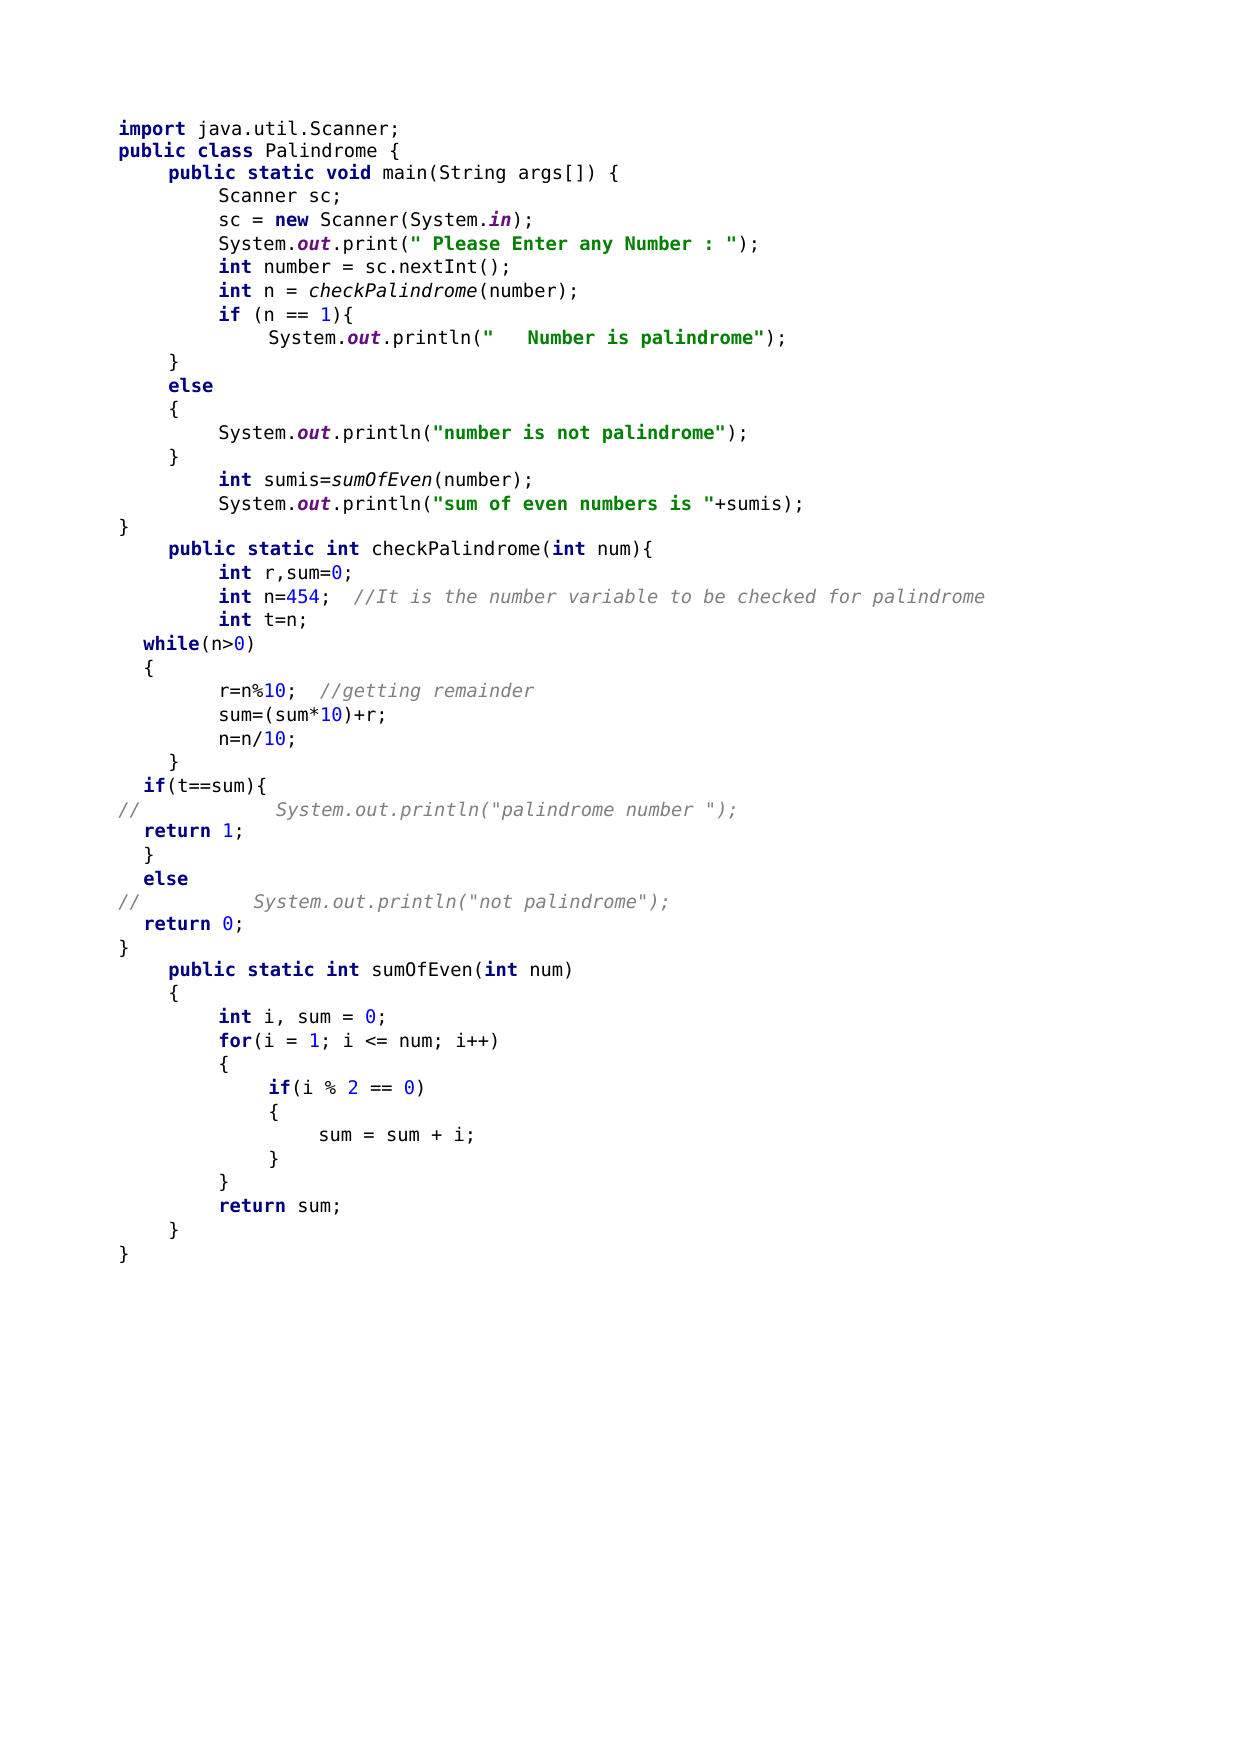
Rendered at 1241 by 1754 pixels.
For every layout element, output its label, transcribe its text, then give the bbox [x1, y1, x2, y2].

text if (n == 1){ [118, 304, 1122, 327]
text } [118, 351, 1122, 375]
text public static int checkPalindrome(int num){ [118, 538, 1122, 562]
text } [118, 1219, 1122, 1242]
text if(i % 2 == 0) [118, 1077, 1122, 1101]
text System.out.print(" Please Enter any Number : "); [118, 233, 1122, 256]
text { [118, 1053, 1122, 1077]
text else [118, 375, 1122, 398]
text { [118, 1101, 1122, 1124]
text System.out.println(" Number is palindrome"); [118, 327, 1122, 351]
text while(n>0) [118, 633, 1122, 657]
text int r,sum=0; [118, 562, 1122, 586]
text } [118, 446, 1122, 469]
text System.out.println("sum of even numbers is "+sumis); [118, 493, 1122, 517]
text { [118, 398, 1122, 422]
text // System.out.println("not palindrome"); [118, 891, 1122, 913]
text } [118, 844, 1122, 868]
text sum=(sum*10)+r; [118, 704, 1122, 728]
text n=n/10; [118, 728, 1122, 751]
text if(t==sum){ [118, 775, 1122, 798]
text int sumis=sumOfEven(number); [118, 469, 1122, 493]
text { [118, 982, 1122, 1006]
text public static int sumOfEven(int num) [118, 959, 1122, 982]
text } [118, 517, 1122, 538]
text } [118, 937, 1122, 959]
text } [118, 1242, 1122, 1264]
text } [118, 1148, 1122, 1172]
text public class Palindrome { [118, 140, 1122, 162]
text import java.util.Scanner; [118, 118, 1122, 140]
text sc = new Scanner(System.in); [118, 209, 1122, 233]
text { [118, 657, 1122, 680]
text sum = sum + i; [118, 1124, 1122, 1148]
text return sum; [118, 1195, 1122, 1219]
text } [118, 751, 1122, 775]
text Scanner sc; [118, 186, 1122, 209]
text // System.out.println("palindrome number "); [118, 798, 1122, 820]
text for(i = 1; i <= num; i++) [118, 1030, 1122, 1053]
text int t=n; [118, 609, 1122, 633]
text public static void main(String args[]) { [118, 162, 1122, 186]
text return 1; [118, 820, 1122, 844]
text else [118, 868, 1122, 891]
text System.out.println("number is not palindrome"); [118, 422, 1122, 446]
text int i, sum = 0; [118, 1006, 1122, 1030]
text r=n%10; //getting remainder [118, 680, 1122, 704]
text int number = sc.nextInt(); [118, 256, 1122, 280]
text int n=454; //It is the number variable to be checked for palindrome [118, 586, 1122, 609]
text } [118, 1172, 1122, 1195]
text return 0; [118, 913, 1122, 937]
text int n = checkPalindrome(number); [118, 280, 1122, 304]
